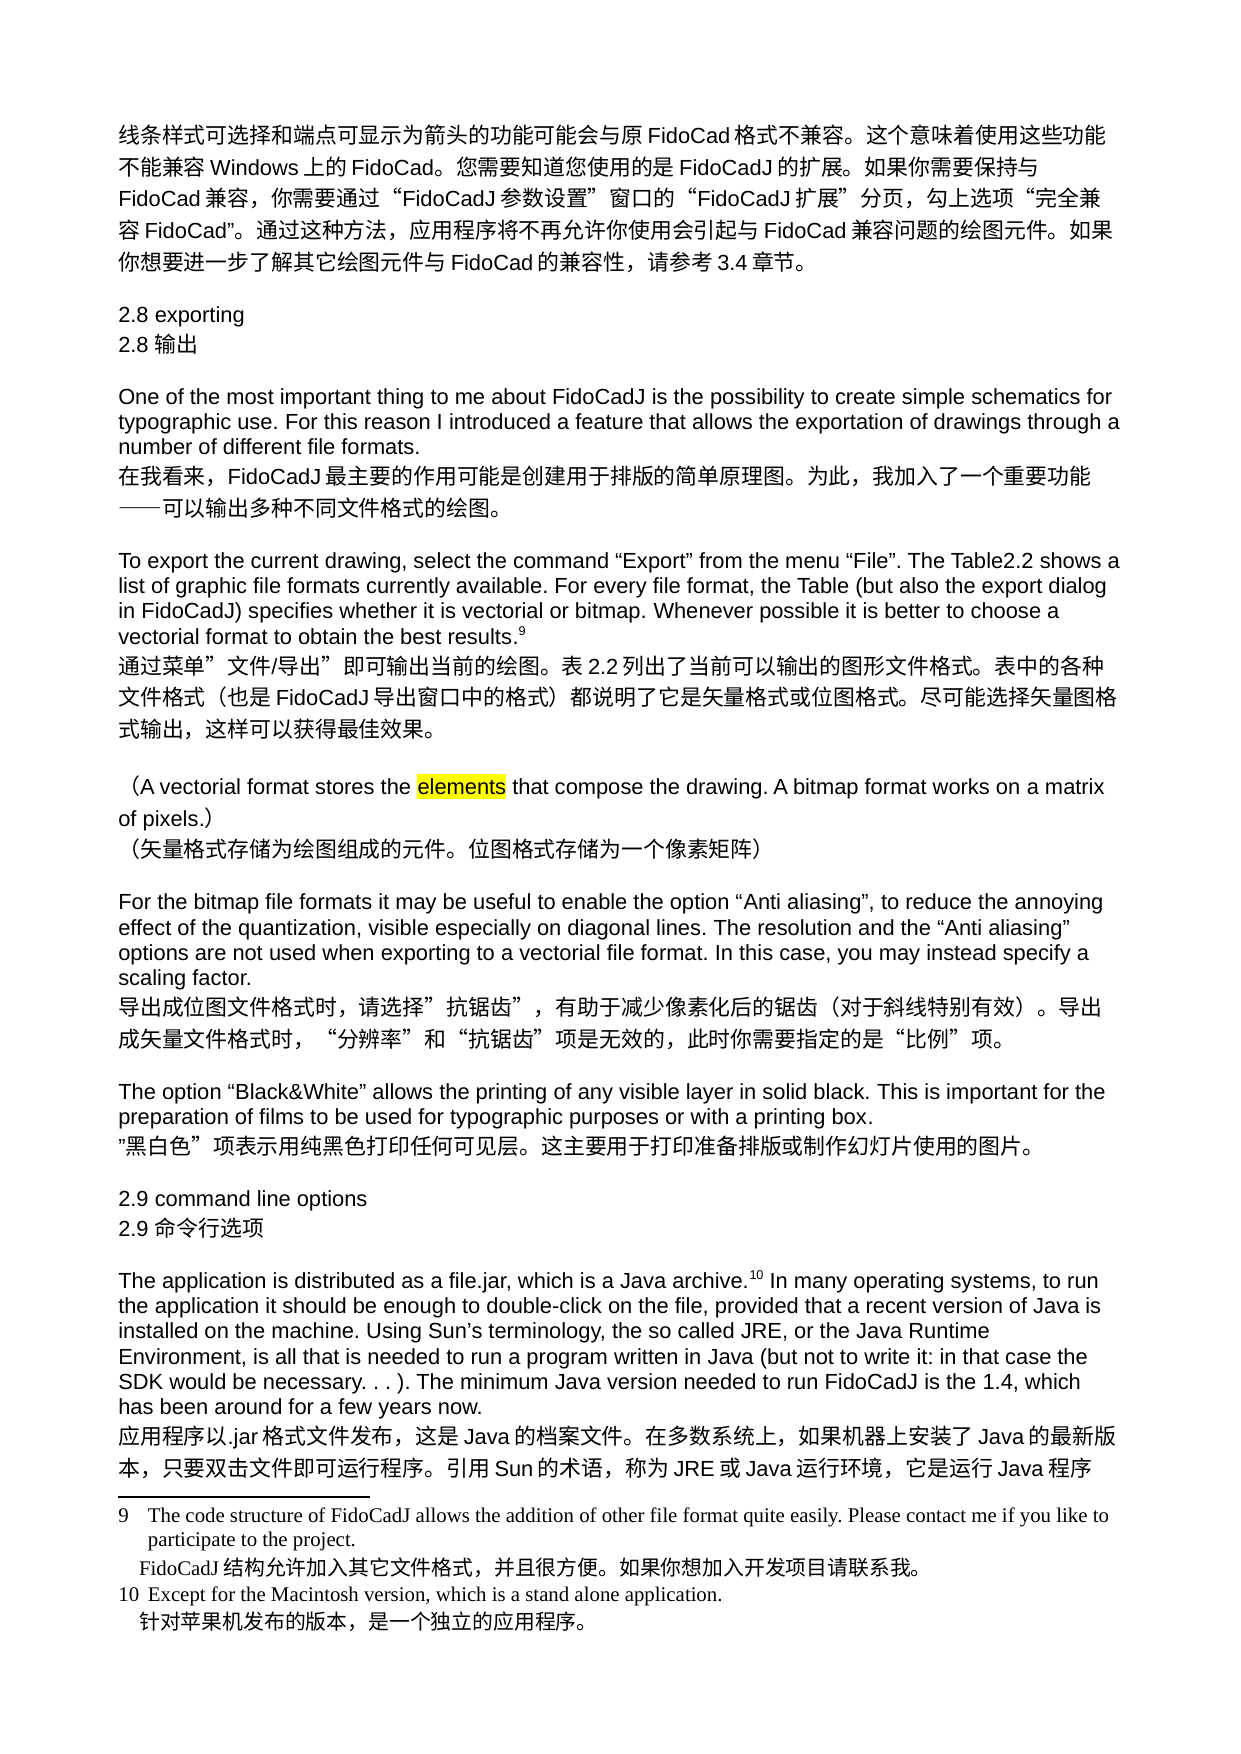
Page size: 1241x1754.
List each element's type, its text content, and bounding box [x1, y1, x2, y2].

subtitle （A vectorial format stores the elements that compose the drawing. A bitmap format works on a matrix of pixels.） [118, 769, 1122, 832]
subtitle 应用程序以.jar格式文件发布，这是Java的档案文件。在多数系统上，如果机器上安装了Java的最新版本，只要双击文件即可运行程序。引用Sun的术语，称为JRE或Java运行环境，它是运行Java程序 [118, 1419, 1122, 1482]
subtitle For the bitmap file formats it may be useful to enable the option “Anti aliasing”, to reduce the annoying effect of the quantization, visible especially on diagonal lines. The resolution and the “Anti aliasing” options are not used when exporting to a vectorial file format. In this case, you may instead specify a scaling factor. [118, 889, 1122, 990]
subtitle ”黑白色”项表示用纯黑色打印任何可见层。这主要用于打印准备排版或制作幻灯片使用的图片。 [118, 1129, 1122, 1161]
subtitle 2.9 命令行选项 [118, 1211, 1122, 1243]
subtitle One of the most important thing to me about FidoCadJ is the possibility to create simple schematics for typographic use. For this reason I introduced a feature that allows the exportation of drawings through a number of different file formats. [118, 384, 1122, 459]
subtitle 2.8 输出 [118, 327, 1122, 358]
subtitle FidoCadJ结构允许加入其它文件格式，并且很方便。如果你想加入开发项目请联系我。 [118, 1551, 1122, 1582]
subtitle 通过菜单”文件/导出”即可输出当前的绘图。表2.2列出了当前可以输出的图形文件格式。表中的各种文件格式（也是FidoCadJ导出窗口中的格式）都说明了它是矢量格式或位图格式。尽可能选择矢量图格式输出，这样可以获得最佳效果。 [118, 649, 1122, 744]
subtitle To export the current drawing, select the command “Export” from the menu “File”. The Table2.2 shows a list of graphic file formats currently available. For every file format, the Table (but also the export dialog in FidoCadJ) specifies whether it is vectorial or bitmap. Whenever possible it is better to choose a vectorial format to obtain the best results. [118, 548, 1122, 649]
subtitle 导出成位图文件格式时，请选择”抗锯齿”，有助于减少像素化后的锯齿（对于斜线特别有效）。导出成矢量文件格式时，“分辨率”和“抗锯齿”项是无效的，此时你需要指定的是“比例”项。 [118, 990, 1122, 1053]
subtitle 针对苹果机发布的版本，是一个独立的应用程序。 [118, 1606, 1122, 1636]
subtitle 线条样式可选择和端点可显示为箭头的功能可能会与原FidoCad格式不兼容。这个意味着使用这些功能不能兼容Windows上的FidoCad。您需要知道您使用的是FidoCadJ的扩展。如果你需要保持与FidoCad兼容，你需要通过“FidoCadJ参数设置”窗口的“FidoCadJ扩展”分页，勾上选项“完全兼容FidoCad”。通过这种方法，应用程序将不再允许你使用会引起与FidoCad兼容问题的绘图元件。如果你想要进一步了解其它绘图元件与FidoCad的兼容性，请参考3.4章节。 [118, 118, 1122, 276]
subtitle 在我看来，FidoCadJ最主要的作用可能是创建用于排版的简单原理图。为此，我加入了一个重要功能——可以输出多种不同文件格式的绘图。 [118, 459, 1122, 523]
subtitle The option “Black&White” allows the printing of any visible layer in solid black. This is important for the preparation of films to be used for typographic purposes or with a printing box. [118, 1078, 1122, 1129]
subtitle Except for the Macintosh version, which is a stand alone application. [118, 1582, 1122, 1606]
subtitle The application is distributed as a file.jar, which is a Java archive. In many operating systems, to run the application it should be enough to double-click on the file, provided that a recent version of Java is installed on the machine. Using Sun’s terminology, the so called JRE, or the Java Runtime Environment, is all that is needed to run a program written in Java (but not to write it: in that case the SDK would be necessary. . . ). The minimum Java version needed to run FidoCadJ is the 1.4, which has been around for a few years now. [118, 1268, 1122, 1419]
subtitle The code structure of FidoCadJ allows the addition of other file format quite easily. Please contact me if you like to participate to the project. [118, 1503, 1122, 1551]
subtitle （矢量格式存储为绘图组成的元件。位图格式存储为一个像素矩阵） [118, 832, 1122, 864]
subtitle 2.8 exporting [118, 302, 1122, 327]
subtitle 2.9 command line options [118, 1186, 1122, 1211]
